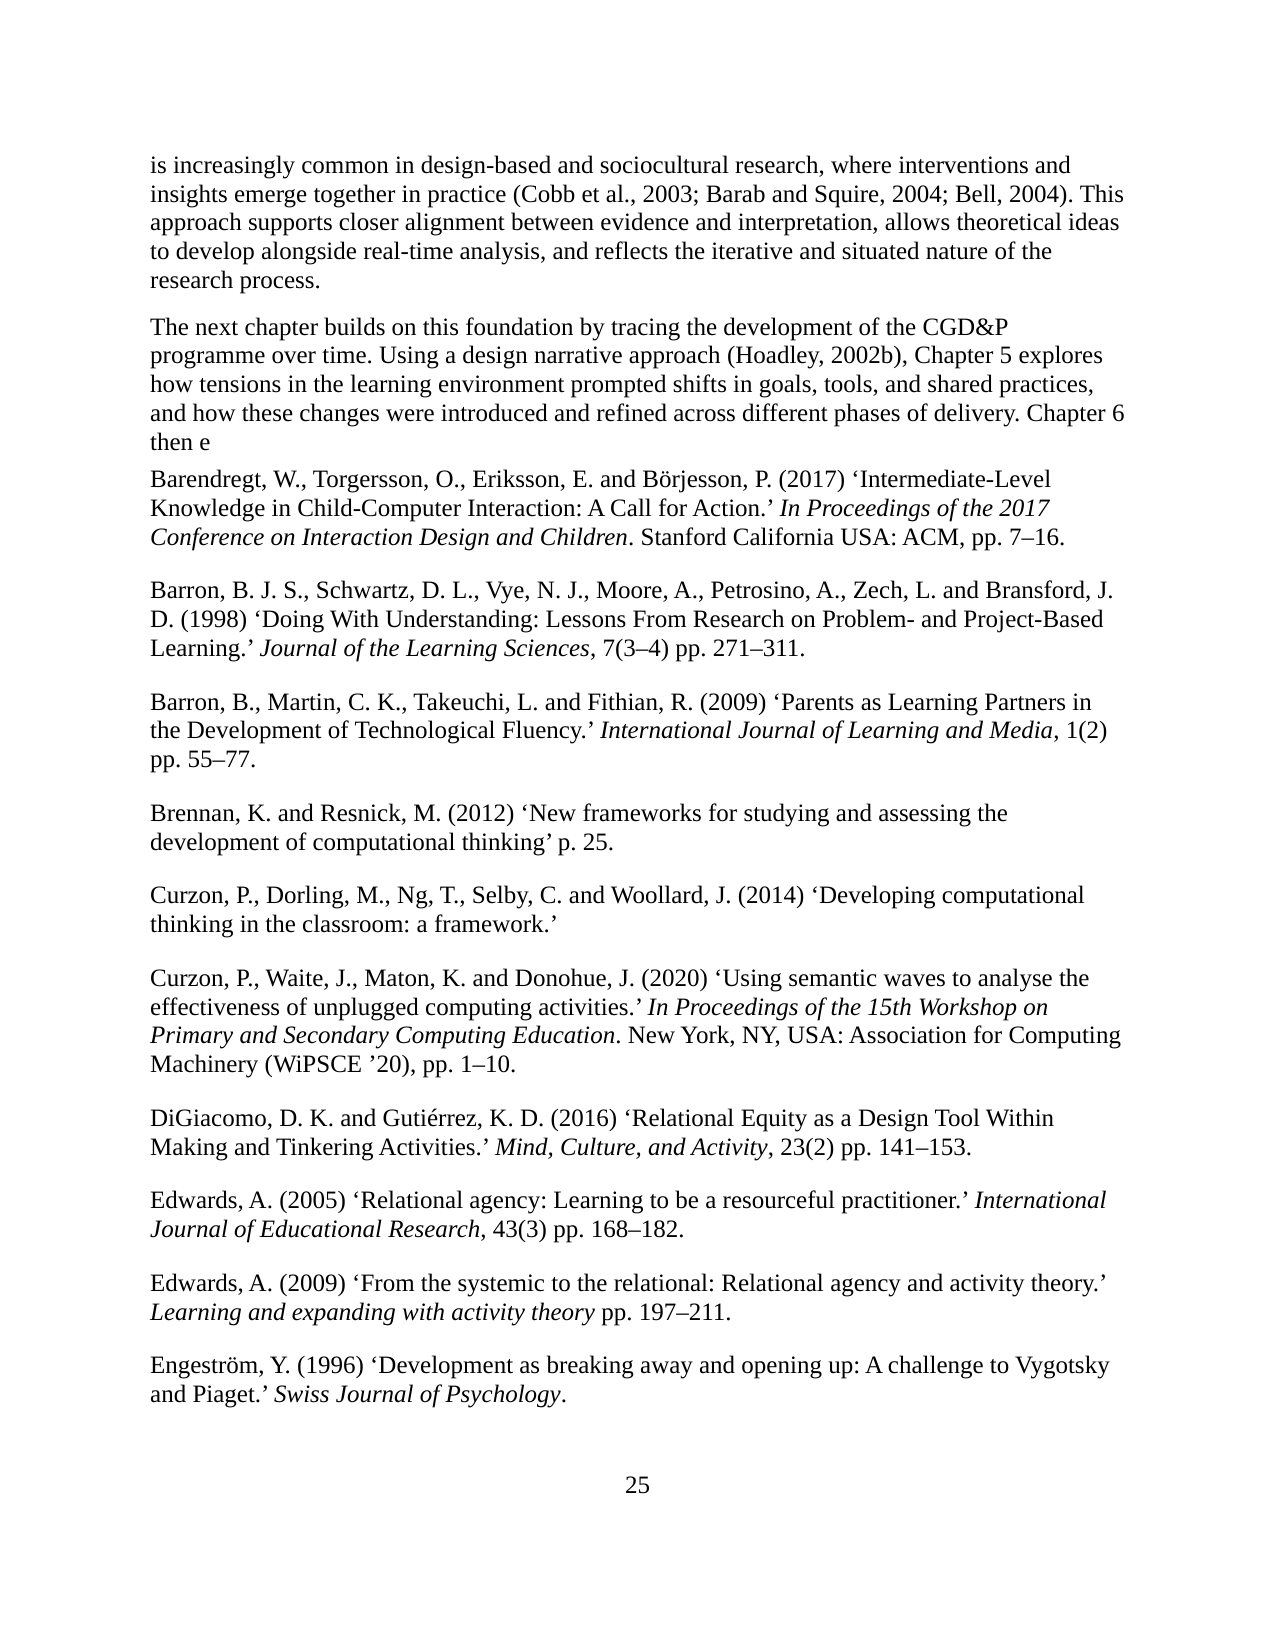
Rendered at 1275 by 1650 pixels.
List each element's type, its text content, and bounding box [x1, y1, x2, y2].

text Edwards, A. (2005) ‘Relational agency: Learning to be a resourceful practitioner.’ International Journal of Educational Research, 43(3) pp. 168–182. [150, 1186, 1125, 1243]
text Barron, B. J. S., Schwartz, D. L., Vye, N. J., Moore, A., Petrosino, A., Zech, L. and Bransford, J. D. (1998) ‘Doing With Understanding: Lessons From Research on Problem- and Project-Based Learning.’ Journal of the Learning Sciences, 7(3–4) pp. 271–311. [150, 576, 1125, 662]
text Barron, B., Martin, C. K., Takeuchi, L. and Fithian, R. (2009) ‘Parents as Learning Partners in the Development of Technological Fluency.’ International Journal of Learning and Media, 1(2) pp. 55–77. [150, 687, 1125, 773]
text Engeström, Y. (1996) ‘Development as breaking away and opening up: A challenge to Vygotsky and Piaget.’ Swiss Journal of Psychology. [150, 1351, 1125, 1408]
text Edwards, A. (2009) ‘From the systemic to the relational: Relational agency and activity theory.’ Learning and expanding with activity theory pp. 197–211. [150, 1268, 1125, 1326]
text Barendregt, W., Torgersson, O., Eriksson, E. and Börjesson, P. (2017) ‘Intermediate-Level Knowledge in Child-Computer Interaction: A Call for Action.’ In Proceedings of the 2017 Conference on Interaction Design and Children. Stanford California USA: ACM, pp. 7–16. [150, 464, 1125, 551]
text is increasingly common in design-based and sociocultural research, where interventions and insights emerge together in practice (Cobb et al., 2003; Barab and Squire, 2004; Bell, 2004). This approach supports closer alignment between evidence and interpretation, allows theoretical ideas to develop alongside real-time analysis, and reflects the iterative and situated nature of the research process. [150, 150, 1125, 294]
text The next chapter builds on this foundation by tracing the development of the CGD&P programme over time. Using a design narrative approach (Hoadley, 2002b), Chapter 5 explores how tensions in the learning environment prompted shifts in goals, tools, and shared practices, and how these changes were introduced and refined across different phases of delivery. Chapter 6 then e [150, 312, 1125, 455]
text DiGiacomo, D. K. and Gutiérrez, K. D. (2016) ‘Relational Equity as a Design Tool Within Making and Tinkering Activities.’ Mind, Culture, and Activity, 23(2) pp. 141–153. [150, 1103, 1125, 1161]
text Curzon, P., Waite, J., Maton, K. and Donohue, J. (2020) ‘Using semantic waves to analyse the effectiveness of unplugged computing activities.’ In Proceedings of the 15th Workshop on Primary and Secondary Computing Education. New York, NY, USA: Association for Computing Machinery (WiPSCE ’20), pp. 1–10. [150, 963, 1125, 1078]
text Brennan, K. and Resnick, M. (2012) ‘New frameworks for studying and assessing the development of computational thinking’ p. 25. [150, 798, 1125, 856]
text Curzon, P., Dorling, M., Ng, T., Selby, C. and Woollard, J. (2014) ‘Developing computational thinking in the classroom: a framework.’ [150, 881, 1125, 938]
